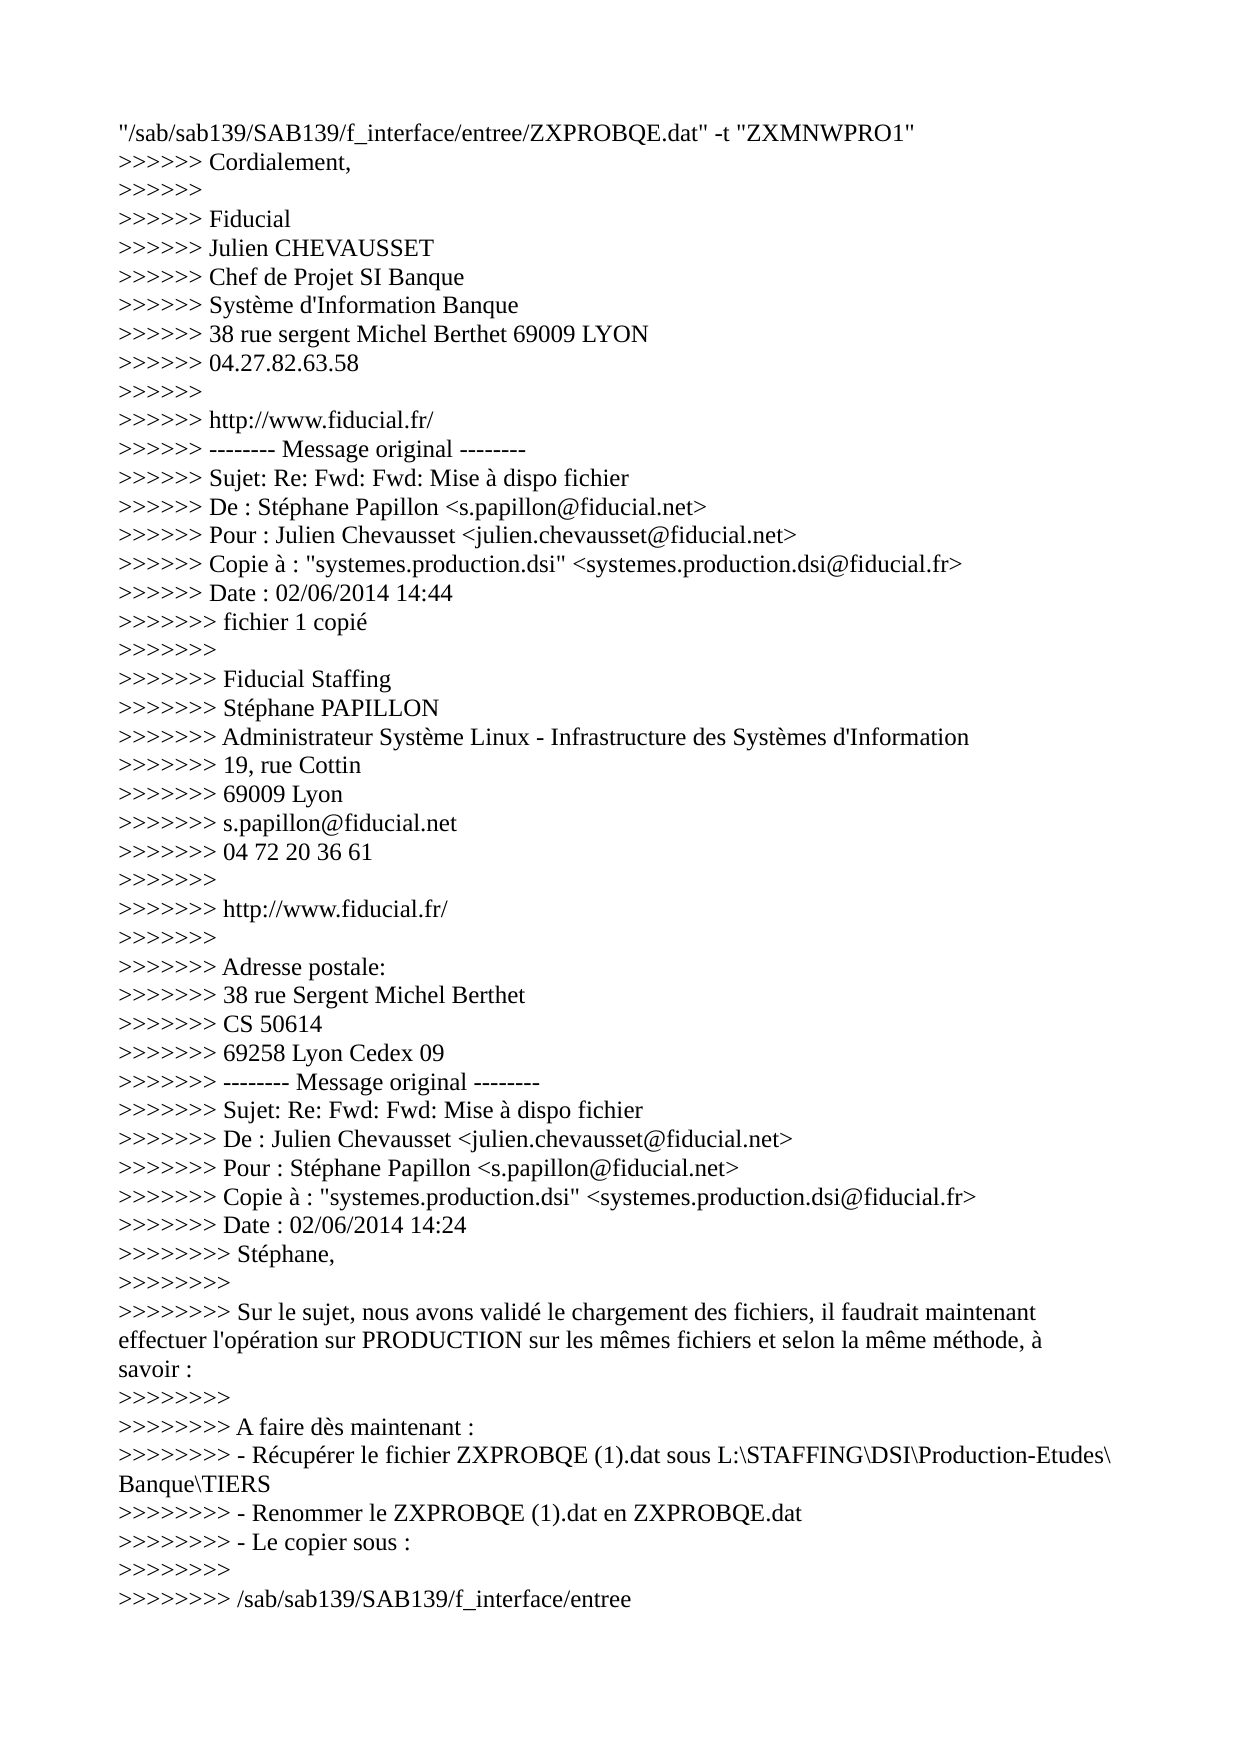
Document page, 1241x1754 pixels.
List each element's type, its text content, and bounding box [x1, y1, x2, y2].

text >>>>>> Copie à : "systemes.production.dsi" <systemes.production.dsi@fiducial.fr> [118, 549, 1122, 578]
text >>>>>>> s.papillon@fiducial.net [118, 808, 1122, 837]
text >>>>>>> 69258 Lyon Cedex 09 [118, 1038, 1122, 1067]
text >>>>>>> http://www.fiducial.fr/ [118, 894, 1122, 923]
text >>>>>>>> [118, 1556, 1122, 1584]
text >>>>>>>> Sur le sujet, nous avons validé le chargement des fichiers, il faudrait maintenant effectuer l'opération sur PRODUCTION sur les mêmes fichiers et selon la même méthode, à savoir : [118, 1297, 1122, 1383]
text >>>>>> -------- Message original -------- [118, 434, 1122, 463]
text >>>>>> 38 rue sergent Michel Berthet 69009 LYON [118, 319, 1122, 348]
text >>>>>>> Administrateur Système Linux - Infrastructure des Systèmes d'Information [118, 722, 1122, 751]
text "/sab/sab139/SAB139/f_interface/entree/ZXPROBQE.dat" -t "ZXMNWPRO1" [118, 118, 1122, 147]
text >>>>>> De : Stéphane Papillon <s.papillon@fiducial.net> [118, 492, 1122, 521]
text >>>>>>> [118, 636, 1122, 664]
text >>>>>>>> /sab/sab139/SAB139/f_interface/entree [118, 1584, 1122, 1613]
text >>>>>>> 04 72 20 36 61 [118, 837, 1122, 866]
text >>>>>>> Date : 02/06/2014 14:24 [118, 1211, 1122, 1239]
text >>>>>> Chef de Projet SI Banque [118, 262, 1122, 291]
text >>>>>> Système d'Information Banque [118, 291, 1122, 319]
text >>>>>>>> - Renommer le ZXPROBQE (1).dat en ZXPROBQE.dat [118, 1498, 1122, 1527]
text >>>>>>> Adresse postale: [118, 952, 1122, 981]
text >>>>>>> [118, 866, 1122, 894]
text >>>>>>> -------- Message original -------- [118, 1067, 1122, 1096]
text >>>>>> Fiducial [118, 204, 1122, 233]
text >>>>>>> De : Julien Chevausset <julien.chevausset@fiducial.net> [118, 1124, 1122, 1153]
text >>>>>>> [118, 923, 1122, 952]
text >>>>>>> 19, rue Cottin [118, 751, 1122, 779]
text >>>>>>> Copie à : "systemes.production.dsi" <systemes.production.dsi@fiducial.fr> [118, 1182, 1122, 1211]
text >>>>>>>> [118, 1268, 1122, 1297]
text >>>>>> 04.27.82.63.58 [118, 348, 1122, 377]
text >>>>>>>> Stéphane, [118, 1239, 1122, 1268]
text >>>>>>> Pour : Stéphane Papillon <s.papillon@fiducial.net> [118, 1153, 1122, 1182]
text >>>>>>>> [118, 1383, 1122, 1412]
text >>>>>>> Fiducial Staffing [118, 664, 1122, 693]
text >>>>>>>> - Récupérer le fichier ZXPROBQE (1).dat sous L:\STAFFING\DSI\Production-Etudes\Banque\TIERS [118, 1441, 1122, 1498]
text >>>>>> Cordialement, [118, 147, 1122, 176]
text >>>>>> Julien CHEVAUSSET [118, 233, 1122, 262]
text >>>>>> Pour : Julien Chevausset <julien.chevausset@fiducial.net> [118, 521, 1122, 549]
text >>>>>>> Sujet: Re: Fwd: Fwd: Mise à dispo fichier [118, 1096, 1122, 1124]
text >>>>>> Sujet: Re: Fwd: Fwd: Mise à dispo fichier [118, 463, 1122, 492]
text >>>>>> http://www.fiducial.fr/ [118, 406, 1122, 434]
text >>>>>>> 69009 Lyon [118, 779, 1122, 808]
text >>>>>> [118, 176, 1122, 204]
text >>>>>>> 38 rue Sergent Michel Berthet [118, 981, 1122, 1009]
text >>>>>> [118, 377, 1122, 406]
text >>>>>>> Stéphane PAPILLON [118, 693, 1122, 722]
text >>>>>>> fichier 1 copié [118, 607, 1122, 636]
text >>>>>>> CS 50614 [118, 1009, 1122, 1038]
text >>>>>>>> - Le copier sous : [118, 1527, 1122, 1556]
text >>>>>> Date : 02/06/2014 14:44 [118, 578, 1122, 607]
text >>>>>>>> A faire dès maintenant : [118, 1412, 1122, 1441]
